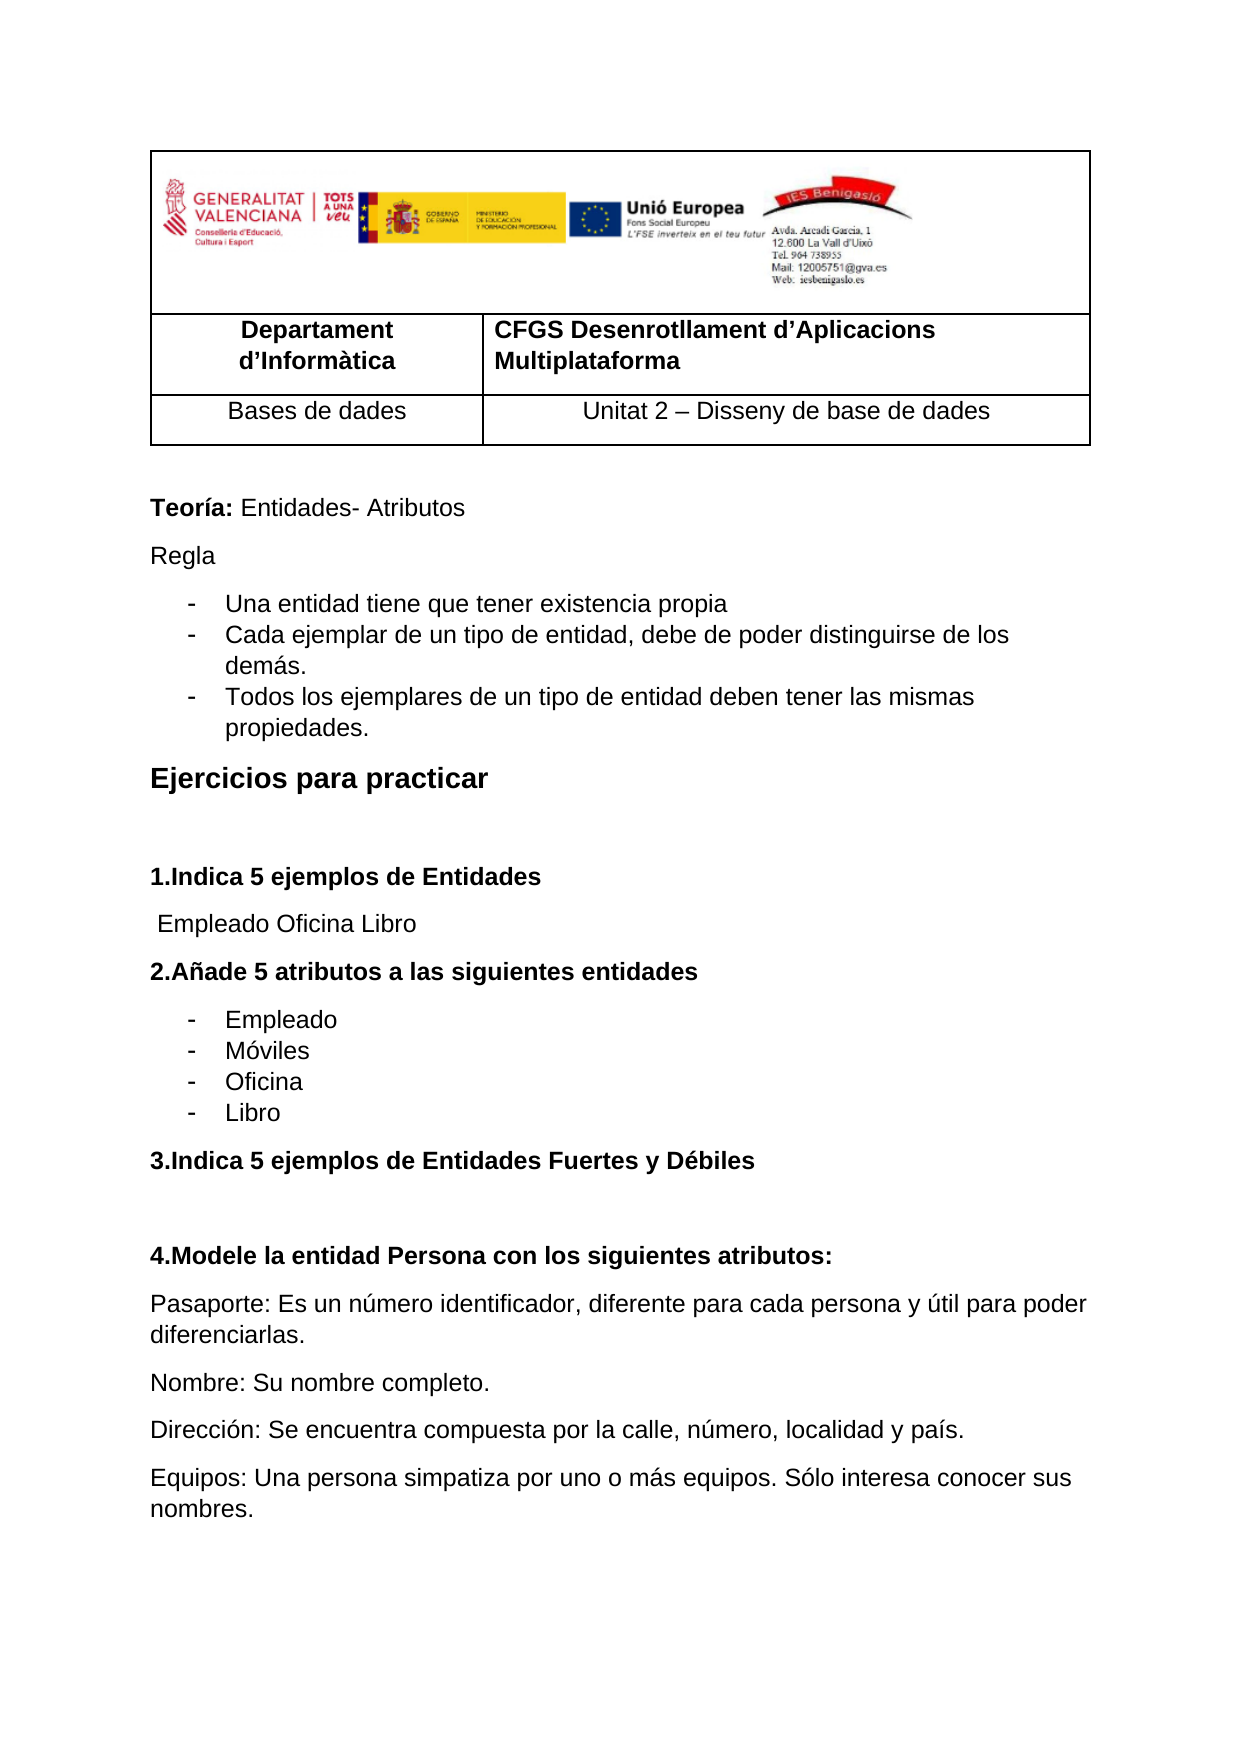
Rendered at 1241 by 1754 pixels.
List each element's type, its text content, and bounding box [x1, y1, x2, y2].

text 3.Indica 5 ejemplos de Entidades Fuertes y Débiles [150, 1146, 1090, 1175]
table_cell CFGS Desenrotllament d’Aplicacions Multiplataforma [484, 315, 1089, 394]
list Libro [187, 1098, 1090, 1127]
list Una entidad tiene que tener existencia propia [187, 589, 1090, 618]
table_cell Unitat 2 – Disseny de base de dades [484, 396, 1089, 444]
text 2.Añade 5 atributos a las siguientes entidades [150, 957, 1090, 986]
list Todos los ejemplares de un tipo de entidad deben tener las mismas propiedades. [187, 682, 1090, 742]
list Móviles [187, 1036, 1090, 1065]
text 1.Indica 5 ejemplos de Entidades [150, 862, 1090, 890]
text Dirección: Se encuentra compuesta por la calle, número, localidad y país. [150, 1416, 1090, 1444]
picture [162, 152, 913, 295]
text Teoría: Entidades- Atributos [150, 493, 1090, 522]
text Nombre: Su nombre completo. [150, 1368, 1090, 1397]
text 4.Modele la entidad Persona con los siguientes atributos: [150, 1241, 1090, 1270]
list Cada ejemplar de un tipo de entidad, debe de poder distinguirse de los demás. [187, 620, 1090, 680]
table_cell Departament d’Informàtica [152, 315, 482, 394]
text Ejercicios para practicar [150, 761, 1090, 794]
text Equipos: Una persona simpatiza por uno o más equipos. Sólo interesa conocer sus nombres. [150, 1463, 1090, 1523]
list Empleado [187, 1005, 1090, 1033]
table_cell Bases de dades [152, 396, 482, 444]
table_header [152, 152, 1089, 313]
text Pasaporte: Es un número identificador, diferente para cada persona y útil para poder diferenciarlas. [150, 1289, 1090, 1349]
text Empleado Oficina Libro [150, 909, 1090, 938]
list Oficina [187, 1067, 1090, 1096]
text Regla [150, 541, 1090, 570]
